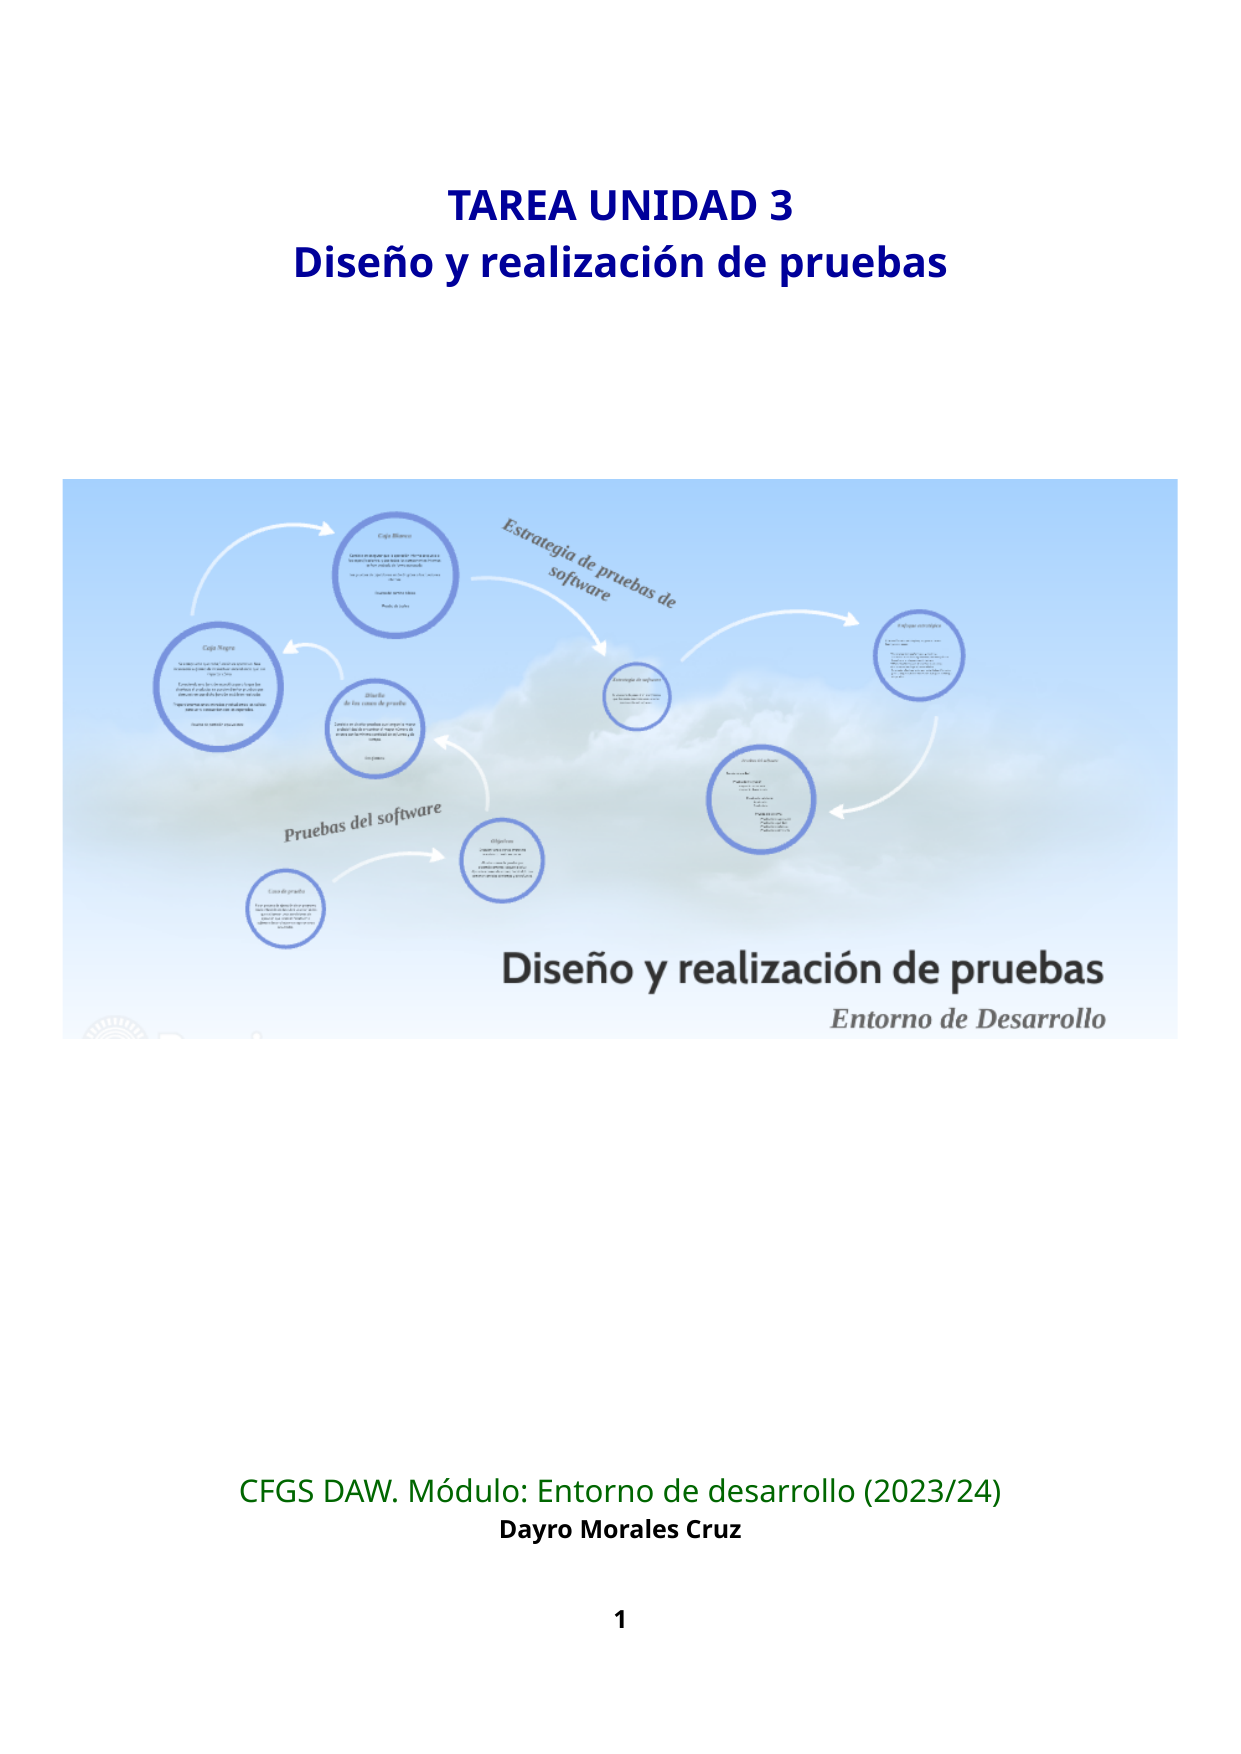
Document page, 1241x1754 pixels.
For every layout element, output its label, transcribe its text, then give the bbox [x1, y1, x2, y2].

text Dayro Morales Cruz [118, 1512, 1122, 1546]
text TAREA UNIDAD 3 [118, 176, 1122, 232]
text CFGS DAW. Módulo: Entorno de desarrollo (2023/24) [118, 1469, 1122, 1512]
text Diseño y realización de pruebas [118, 232, 1122, 289]
picture [62, 479, 1178, 1039]
